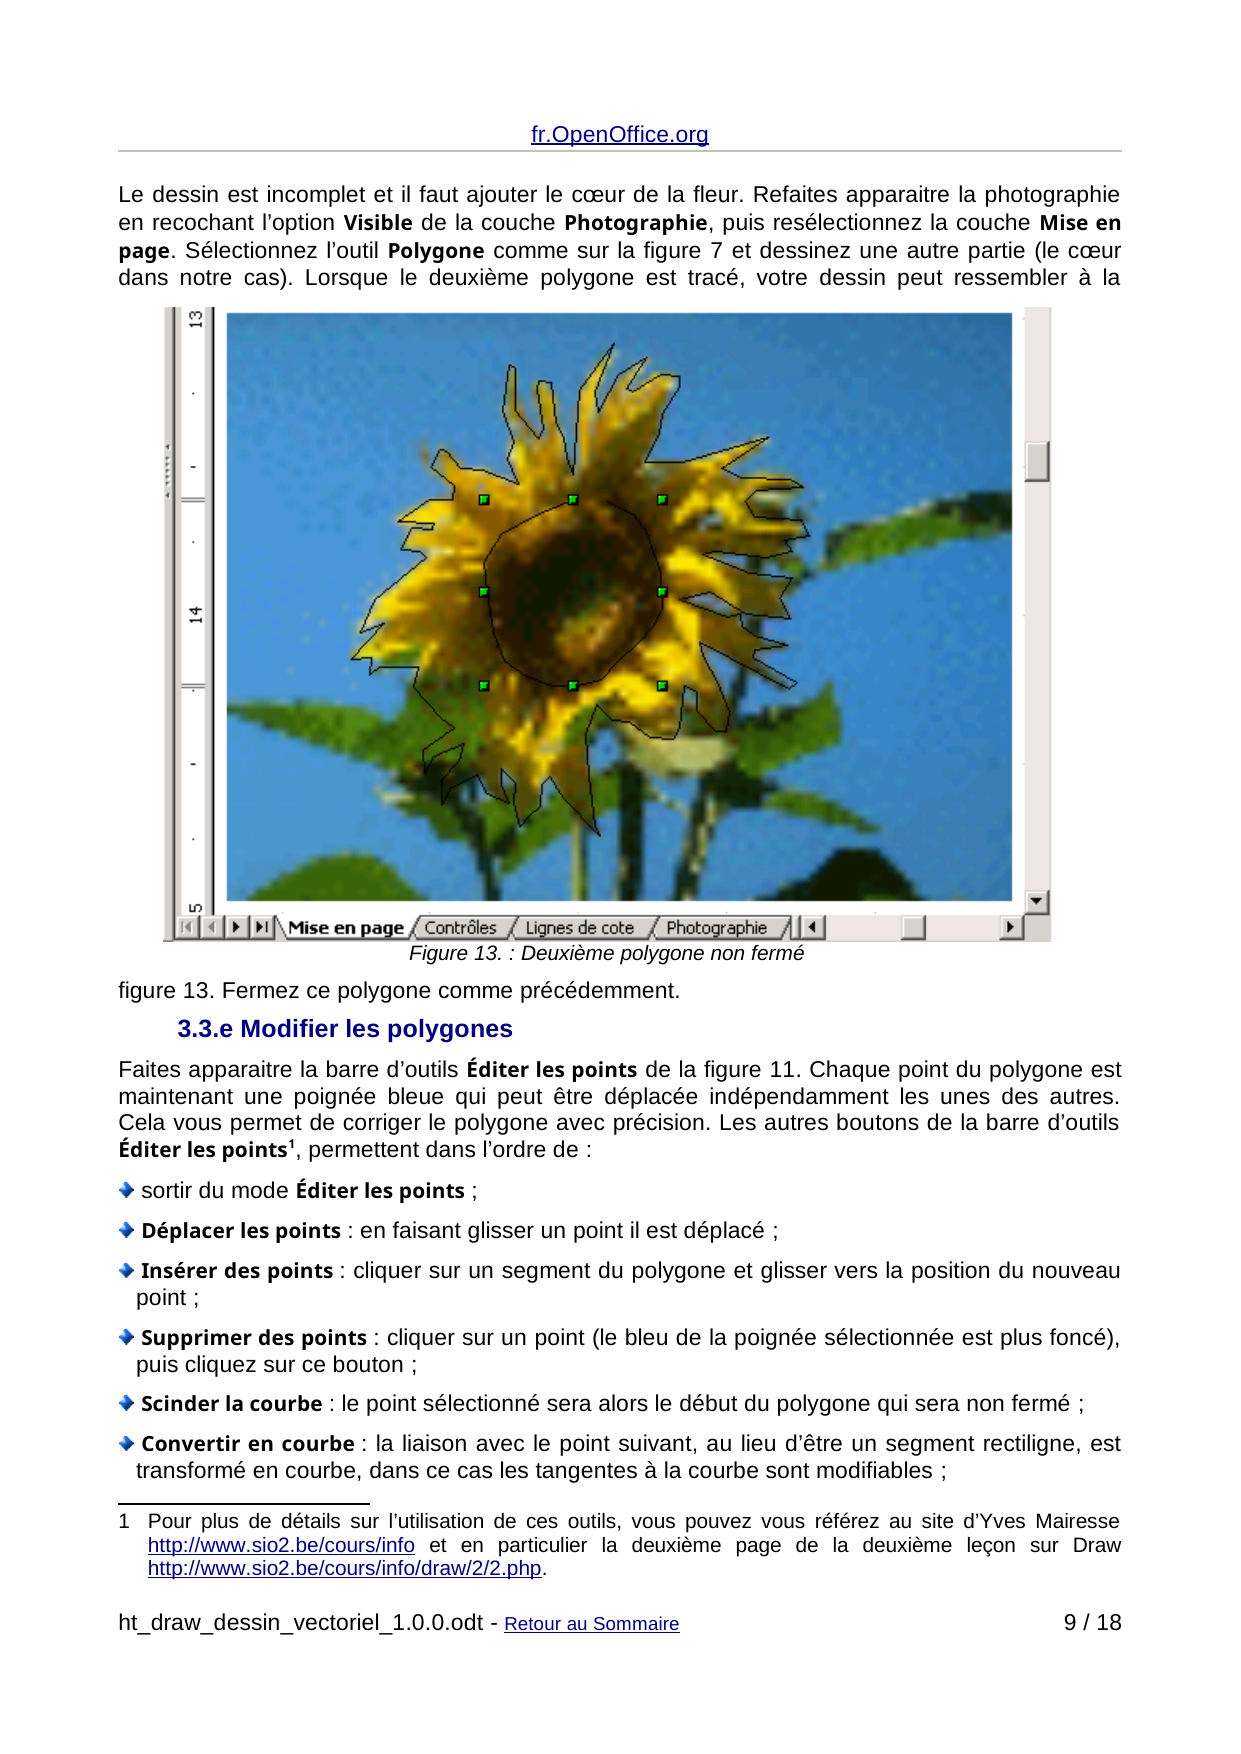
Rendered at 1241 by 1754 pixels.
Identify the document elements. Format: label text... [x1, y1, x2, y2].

picture [119, 1329, 134, 1345]
text Figure 13. : Deuxième polygone non fermé [163, 942, 1052, 965]
subtitle Modifier les polygones [177, 1015, 1122, 1043]
text Pour plus de détails sur l’utilisation de ces outils, vous pouvez vous référez au site d’Yves Mairesse http://www.sio2.be/cours/info et en particulier la deuxième page de la deuxième leçon sur Draw http://www.sio2.be/cours/info/draw/2/2.php. [118, 1510, 1122, 1580]
picture [119, 1263, 134, 1278]
text Le dessin est incomplet et il faut ajouter le cœur de la fleur. Refaites apparaitre la photographie en recochant l’option Visible de la couche Photographie, puis resélectionnez la couche Mise en page. Sélectionnez l’outil Polygone comme sur la figure 7 et dessinez une autre partie (le cœur dans notre cas). Lorsque le deuxième polygone est tracé, votre dessin peut ressembler à la figure 13. Fermez ce polygone comme précédemment. [118, 182, 1122, 1003]
picture [163, 307, 1053, 942]
picture [119, 1436, 134, 1451]
list Convertir en courbe : la liaison avec le point suivant, au lieu d’être un segment rectiligne, est transformé en courbe, dans ce cas les tangentes à la courbe sont modifiables ; [118, 1429, 1122, 1484]
text Faites apparaitre la barre d’outils Éditer les points de la figure 11. Chaque point du polygone est maintenant une poignée bleue qui peut être déplacée indépendamment les unes des autres. Cela vous permet de corriger le polygone avec précision. Les autres boutons de la barre d’outils Éditer les points, permettent dans l’ordre de : [118, 1055, 1122, 1164]
list Insérer des points : cliquer sur un segment du polygone et glisser vers la position du nouveau point ; [118, 1256, 1122, 1311]
picture [119, 1182, 134, 1198]
list Déplacer les points : en faisant glisser un point il est déplacé ; [118, 1216, 1122, 1244]
list Supprimer des points : cliquer sur un point (le bleu de la poignée sélectionnée est plus foncé), puis cliquez sur ce bouton ; [118, 1323, 1122, 1377]
list Scinder la courbe : le point sélectionné sera alors le début du polygone qui sera non fermé ; [118, 1389, 1122, 1417]
picture [119, 1222, 134, 1238]
list sortir du mode Éditer les points ; [118, 1176, 1122, 1204]
picture [119, 1395, 134, 1411]
